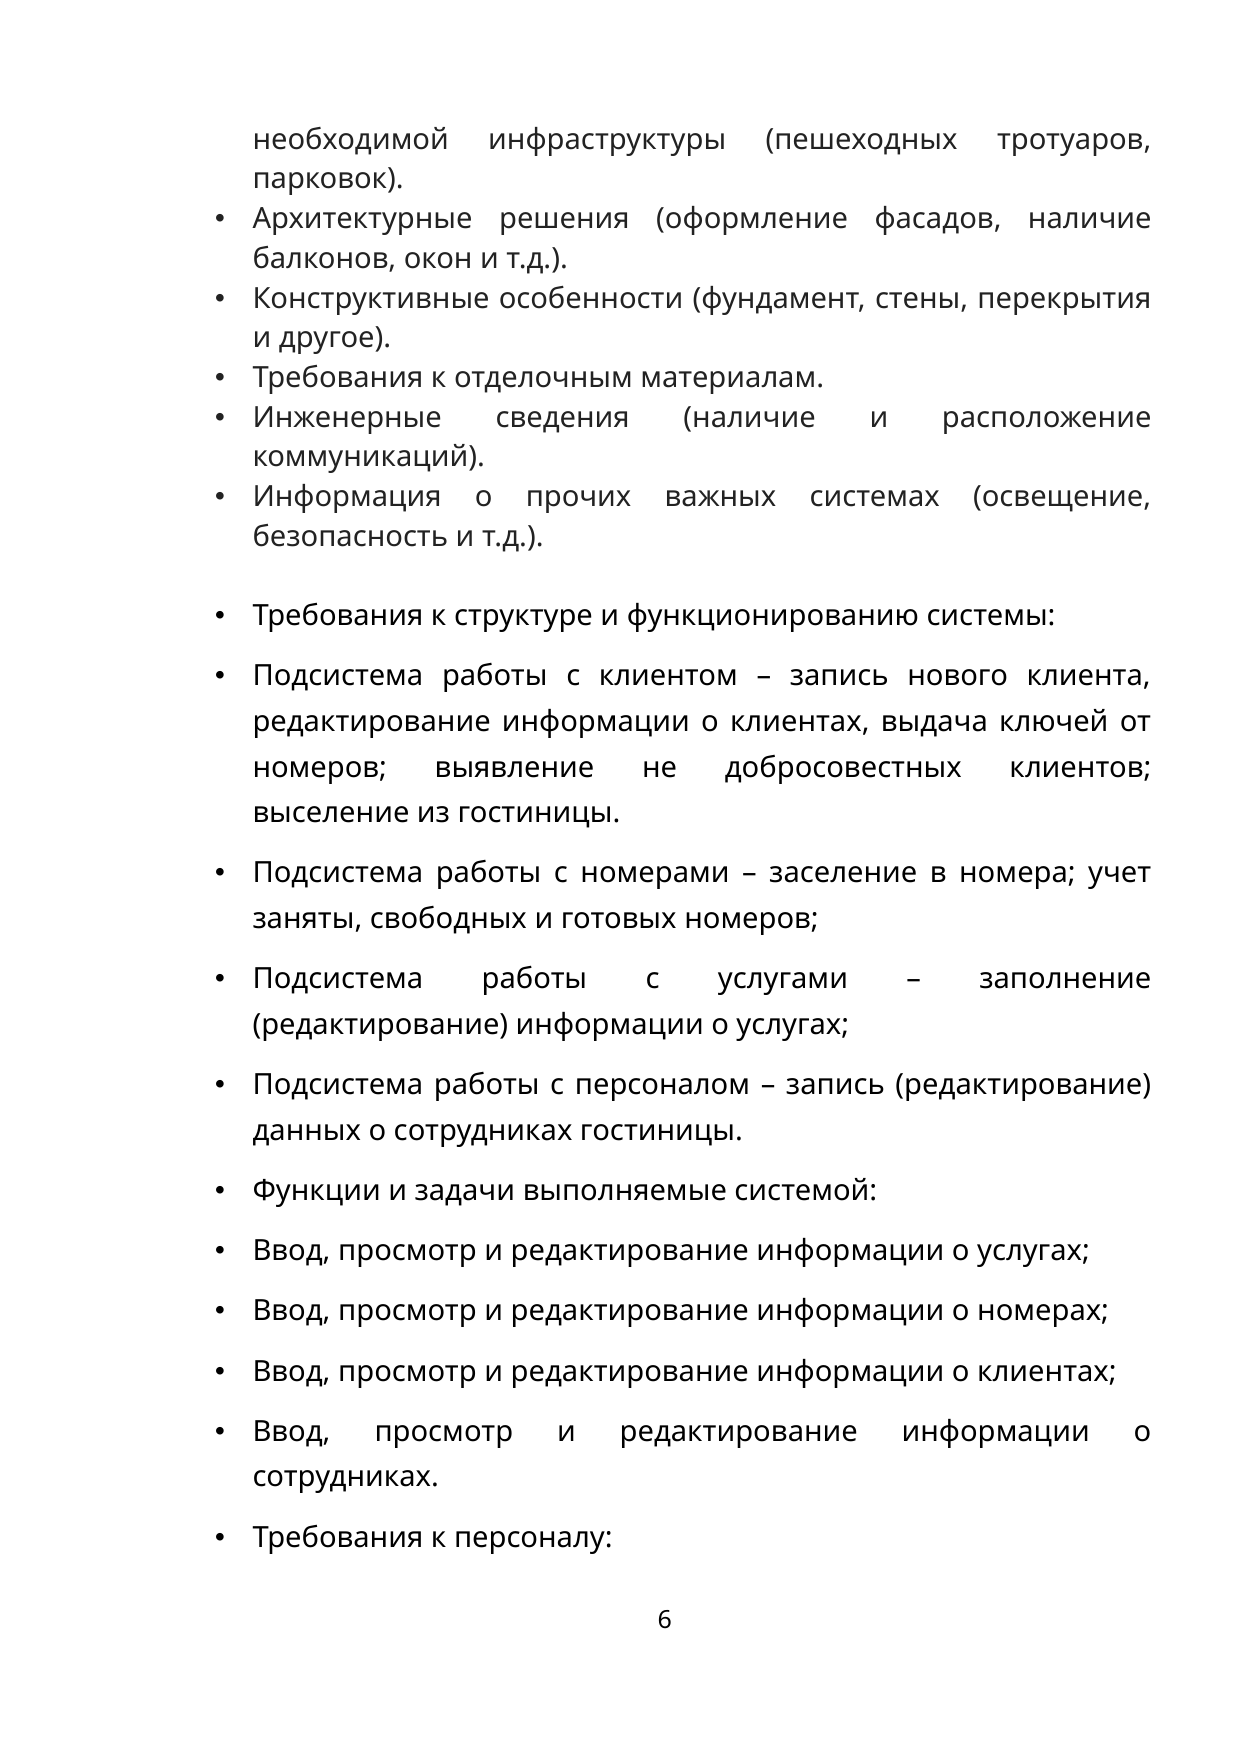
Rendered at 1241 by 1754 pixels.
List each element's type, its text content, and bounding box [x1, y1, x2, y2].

list необходимой инфраструктуры (пешеходных тротуаров, парковок). [215, 118, 1152, 197]
list Требования к персоналу: [215, 1516, 1152, 1556]
list Конструктивные особенности (фундамент, стены, перекрытия и другое). [215, 277, 1152, 356]
list Подсистема работы с номерами – заселение в номера; учет заняты, свободных и готовых номеров; [215, 852, 1152, 937]
list Подсистема работы с услугами – заполнение (редактирование) информации о услугах; [215, 957, 1152, 1043]
list Ввод, просмотр и редактирование информации о услугах; [215, 1229, 1152, 1269]
list Архитектурные решения (оформление фасадов, наличие балконов, окон и т.д.). [215, 197, 1152, 277]
list Требования к структуре и функционированию системы: [215, 594, 1152, 634]
list Ввод, просмотр и редактирование информации о клиентах; [215, 1350, 1152, 1389]
list Ввод, просмотр и редактирование информации о номерах; [215, 1289, 1152, 1329]
list Ввод, просмотр и редактирование информации о сотрудниках. [215, 1410, 1152, 1495]
list Требования к отделочным материалам. [215, 356, 1152, 396]
list Функции и задачи выполняемые системой: [215, 1169, 1152, 1209]
list Подсистема работы с персоналом – запись (редактирование) данных о сотрудниках гостиницы. [215, 1063, 1152, 1149]
list Подсистема работы с клиентом – запись нового клиента, редактирование информации о клиентах, выдача ключей от номеров; выявление не добросовестных клиентов; выселение из гостиницы. [215, 654, 1152, 831]
list Информация о прочих важных системах (освещение, безопасность и т.д.). [215, 475, 1152, 555]
list Инженерные сведения (наличие и расположение коммуникаций). [215, 396, 1152, 475]
